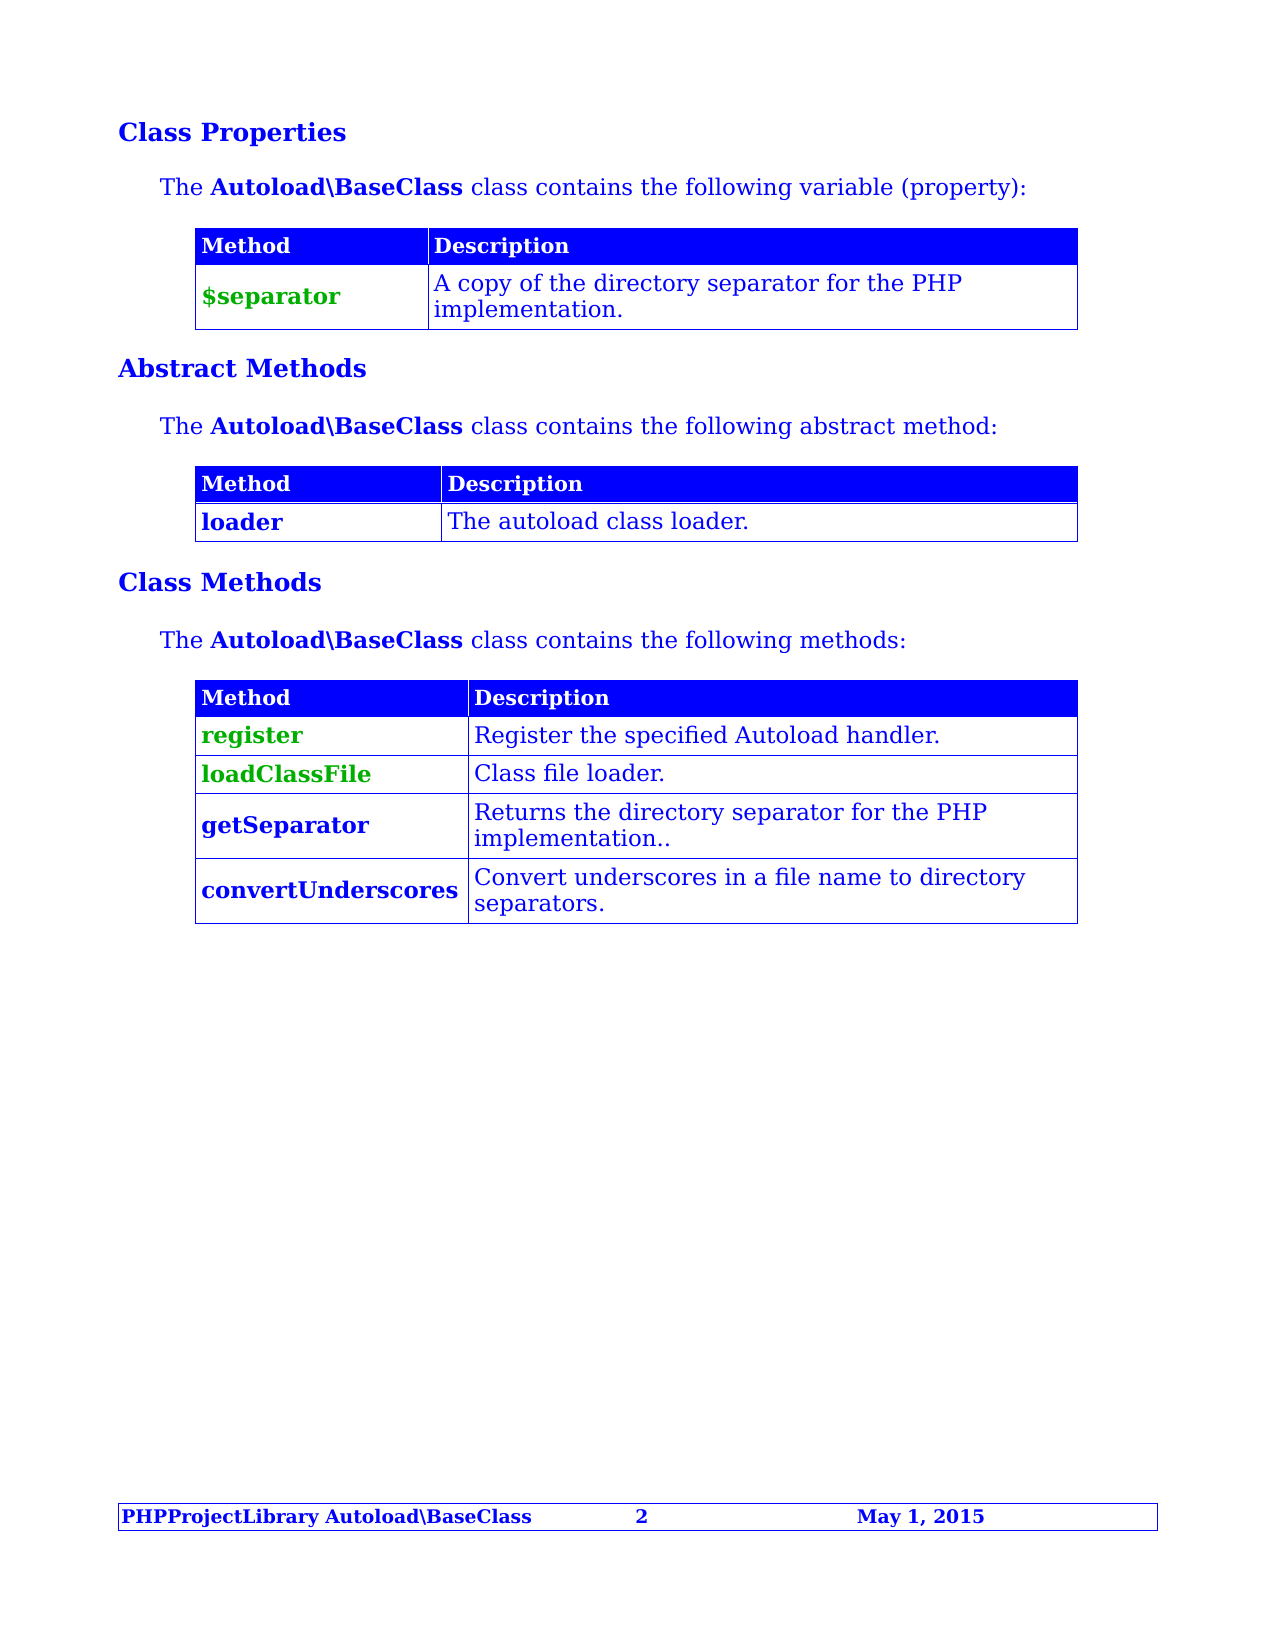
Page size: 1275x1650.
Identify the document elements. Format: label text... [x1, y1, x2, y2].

table_header Description [469, 681, 1077, 716]
text The Autoload\BaseClass class contains the following methods: [159, 626, 1157, 653]
table_cell Class file loader. [469, 756, 1077, 793]
title Class Methods [118, 568, 1157, 597]
table_header Method [196, 681, 468, 716]
text The Autoload\BaseClass class contains the following variable (property): [159, 174, 1157, 201]
table_cell $separator [196, 265, 428, 329]
table_cell A copy of the directory separator for the PHP implementation. [429, 265, 1077, 329]
table_cell convertUnderscores [196, 859, 468, 923]
title Abstract Methods [118, 354, 1157, 383]
table_header Description [429, 229, 1077, 264]
table_cell loader [196, 504, 441, 541]
table_header Method [196, 467, 441, 502]
text The Autoload\BaseClass class contains the following abstract method: [159, 413, 1157, 440]
title Class Properties [118, 118, 1157, 147]
table_cell Register the specified Autoload handler. [469, 717, 1077, 754]
table_header Method [196, 229, 428, 264]
table_cell The autoload class loader. [442, 504, 1077, 541]
table_cell register [196, 717, 468, 754]
table_cell Returns the directory separator for the PHP implementation.. [469, 794, 1077, 858]
table_header Description [442, 467, 1077, 502]
table_cell getSeparator [196, 794, 468, 858]
table_cell Convert underscores in a file name to directory separators. [469, 859, 1077, 923]
table_cell loadClassFile [196, 756, 468, 793]
